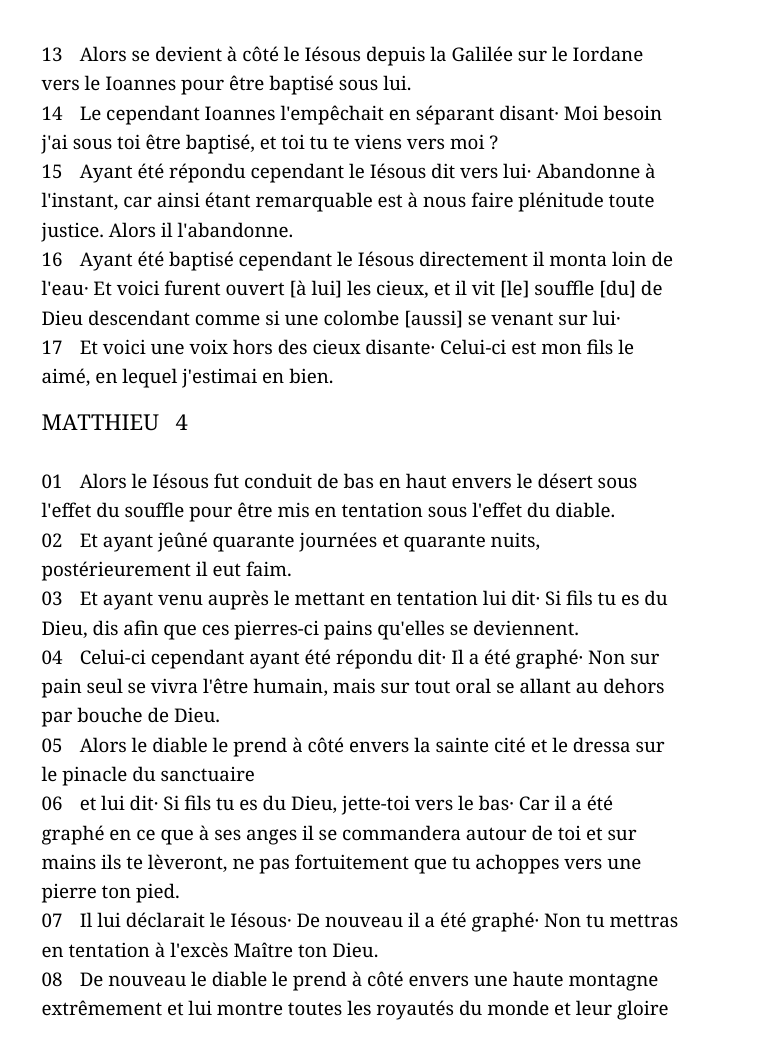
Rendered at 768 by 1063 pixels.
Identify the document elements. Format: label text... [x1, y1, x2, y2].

text 01 Alors le Iésous fut conduit de bas en haut envers le désert sous l'effet du souffle pour être mis en tentation sous l'effet du diable. 02 Et ayant jeûné quarante journées et quarante nuits, postérieurement il eut faim. 03 Et ayant venu auprès le mettant en tentation lui dit· Si fils tu es du Dieu, dis afin que ces pierres-ci pains qu'elles se deviennent. 04 Celui-ci cependant ayant été répondu dit· Il a été graphé· Non sur pain seul se vivra l'être humain, mais sur tout oral se allant au dehors par bouche de Dieu. 05 Alors le diable le prend à côté envers la sainte cité et le dressa sur le pinacle du sanctuaire 06 et lui dit· Si fils tu es du Dieu, jette-toi vers le bas· Car il a été graphé en ce que à ses anges il se commandera autour de toi et sur mains ils te lèveront, ne pas fortuitement que tu achoppes vers une pierre ton pied. 07 Il lui déclarait le Iésous· De nouveau il a été graphé· Non tu mettras en tentation à l'excès Maître ton Dieu. 08 De nouveau le diable le prend à côté envers une haute montagne extrêmement et lui montre toutes les royautés du monde et leur gloire [41, 441, 679, 1021]
text 13 Alors se devient à côté le Iésous depuis la Galilée sur le Iordane vers le Ioannes pour être baptisé sous lui. 14 Le cependant Ioannes l'empêchait en séparant disant· Moi besoin j'ai sous toi être baptisé, et toi tu te viens vers moi ? 15 Ayant été répondu cependant le Iésous dit vers lui· Abandonne à l'instant, car ainsi étant remarquable est à nous faire plénitude toute justice. Alors il l'abandonne. 16 Ayant été baptisé cependant le Iésous directement il monta loin de l'eau· Et voici furent ouvert [à lui] les cieux, et il vit [le] souffle [du] de Dieu descendant comme si une colombe [aussi] se venant sur lui· 17 Et voici une voix hors des cieux disante· Celui-ci est mon fils le aimé, en lequel j'estimai en bien. [41, 41, 679, 389]
text MATTHIEU 4 [41, 407, 679, 437]
